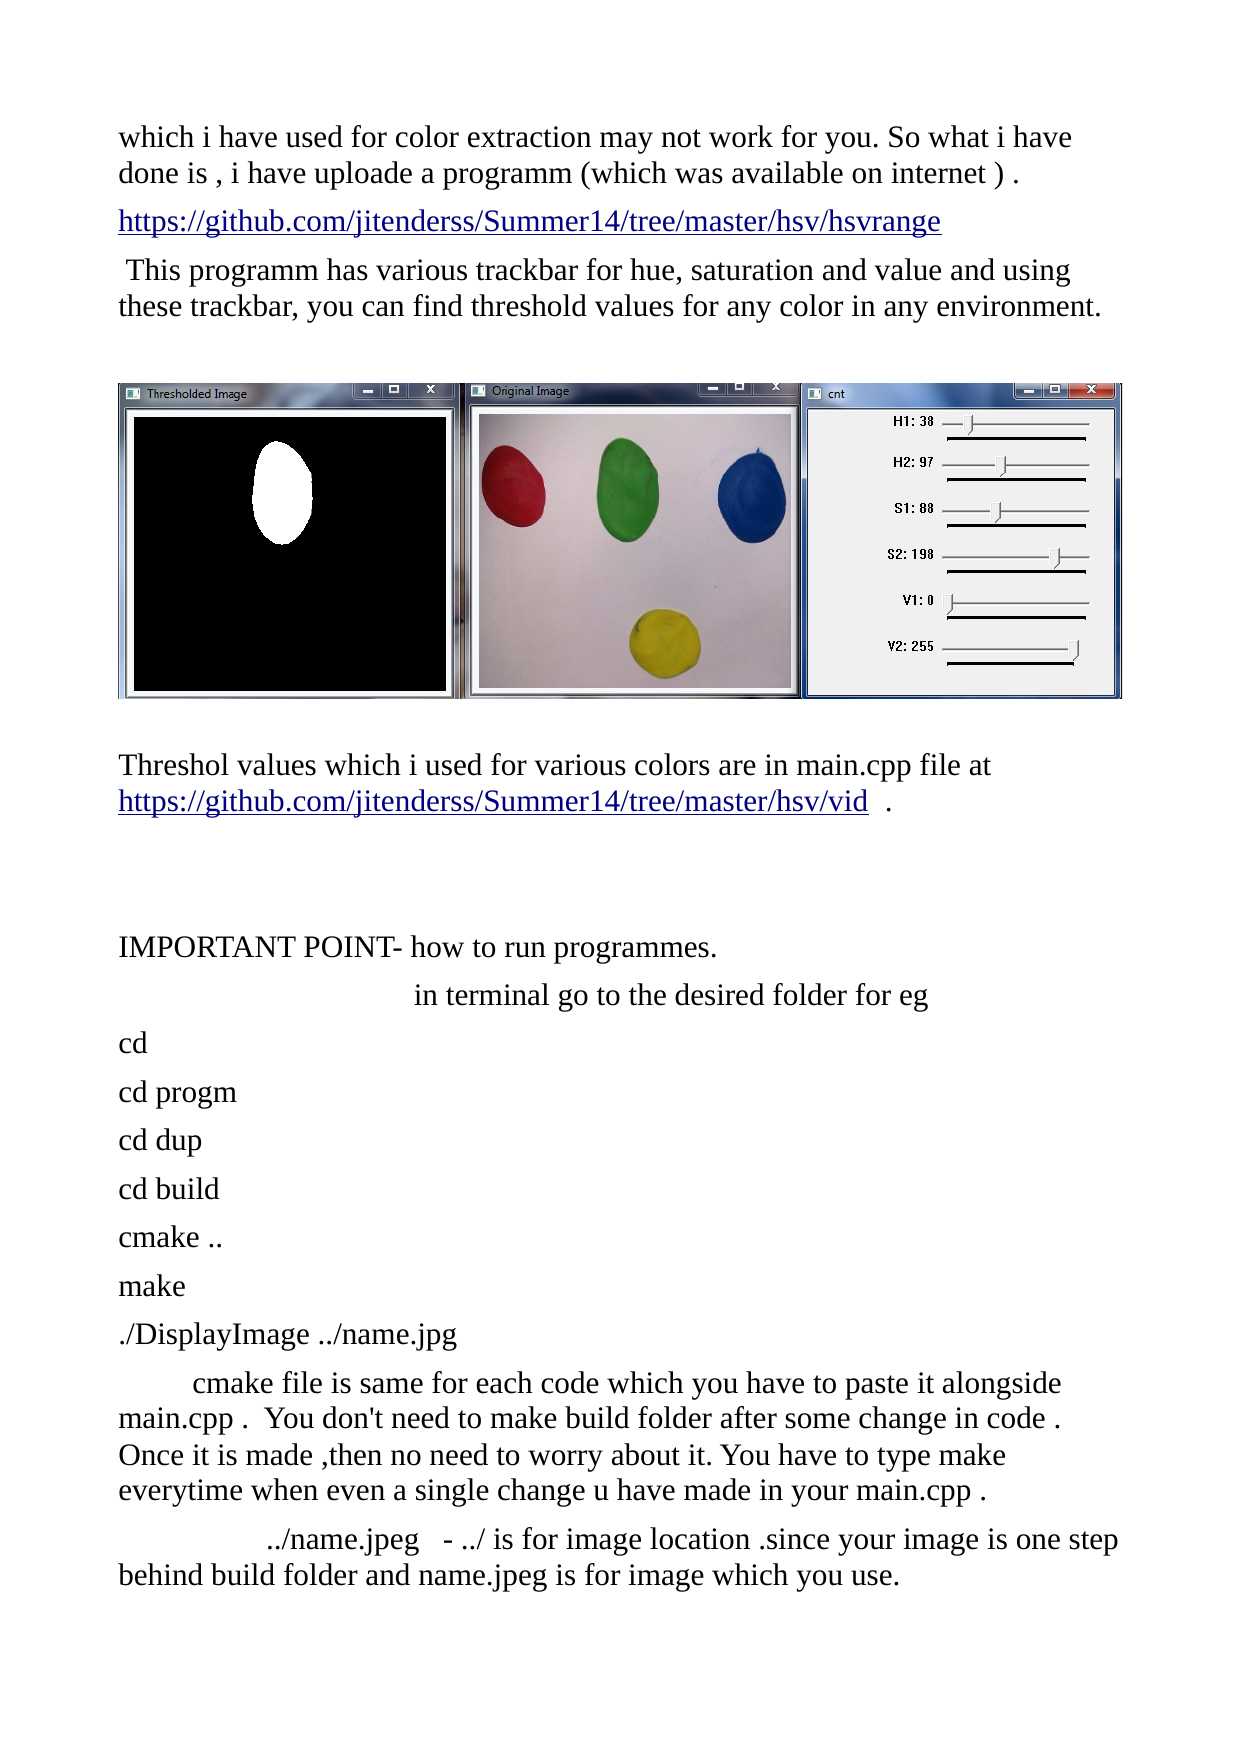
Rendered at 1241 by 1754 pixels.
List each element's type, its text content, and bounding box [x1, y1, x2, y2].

text in terminal go to the desired folder for eg [118, 976, 1122, 1012]
text cmake file is same for each code which you have to paste it alongside main.cpp . You don't need to make build folder after some change in code . Once it is made ,then no need to worry about it. You have to type make everytime when even a single change u have made in your main.cpp . [118, 1364, 1122, 1508]
text cd build [118, 1170, 1122, 1206]
text cd dup [118, 1122, 1122, 1158]
text make [118, 1267, 1122, 1303]
text ./DisplayImage ../name.jpg [118, 1315, 1122, 1351]
text ../name.jpeg - ../ is for image location .since your image is one step behind build folder and name.jpeg is for image which you use. [118, 1520, 1122, 1592]
text cd progm [118, 1073, 1122, 1109]
text which i have used for color extraction may not work for you. So what i have done is , i have uploade a programm (which was available on internet ) . [118, 118, 1122, 190]
text https://github.com/jitenderss/Summer14/tree/master/hsv/hsvrange [118, 202, 1122, 238]
text cmake .. [118, 1218, 1122, 1254]
picture [118, 383, 1123, 699]
text IMPORTANT POINT- how to run programmes. [118, 928, 1122, 964]
text This programm has various trackbar for hue, saturation and value and using these trackbar, you can find threshold values for any color in any environment. [118, 251, 1122, 323]
text Threshol values which i used for various colors are in main.cpp file at https://github.com/jitenderss/Summer14/tree/master/hsv/vid . [118, 747, 1122, 818]
text cd [118, 1025, 1122, 1061]
